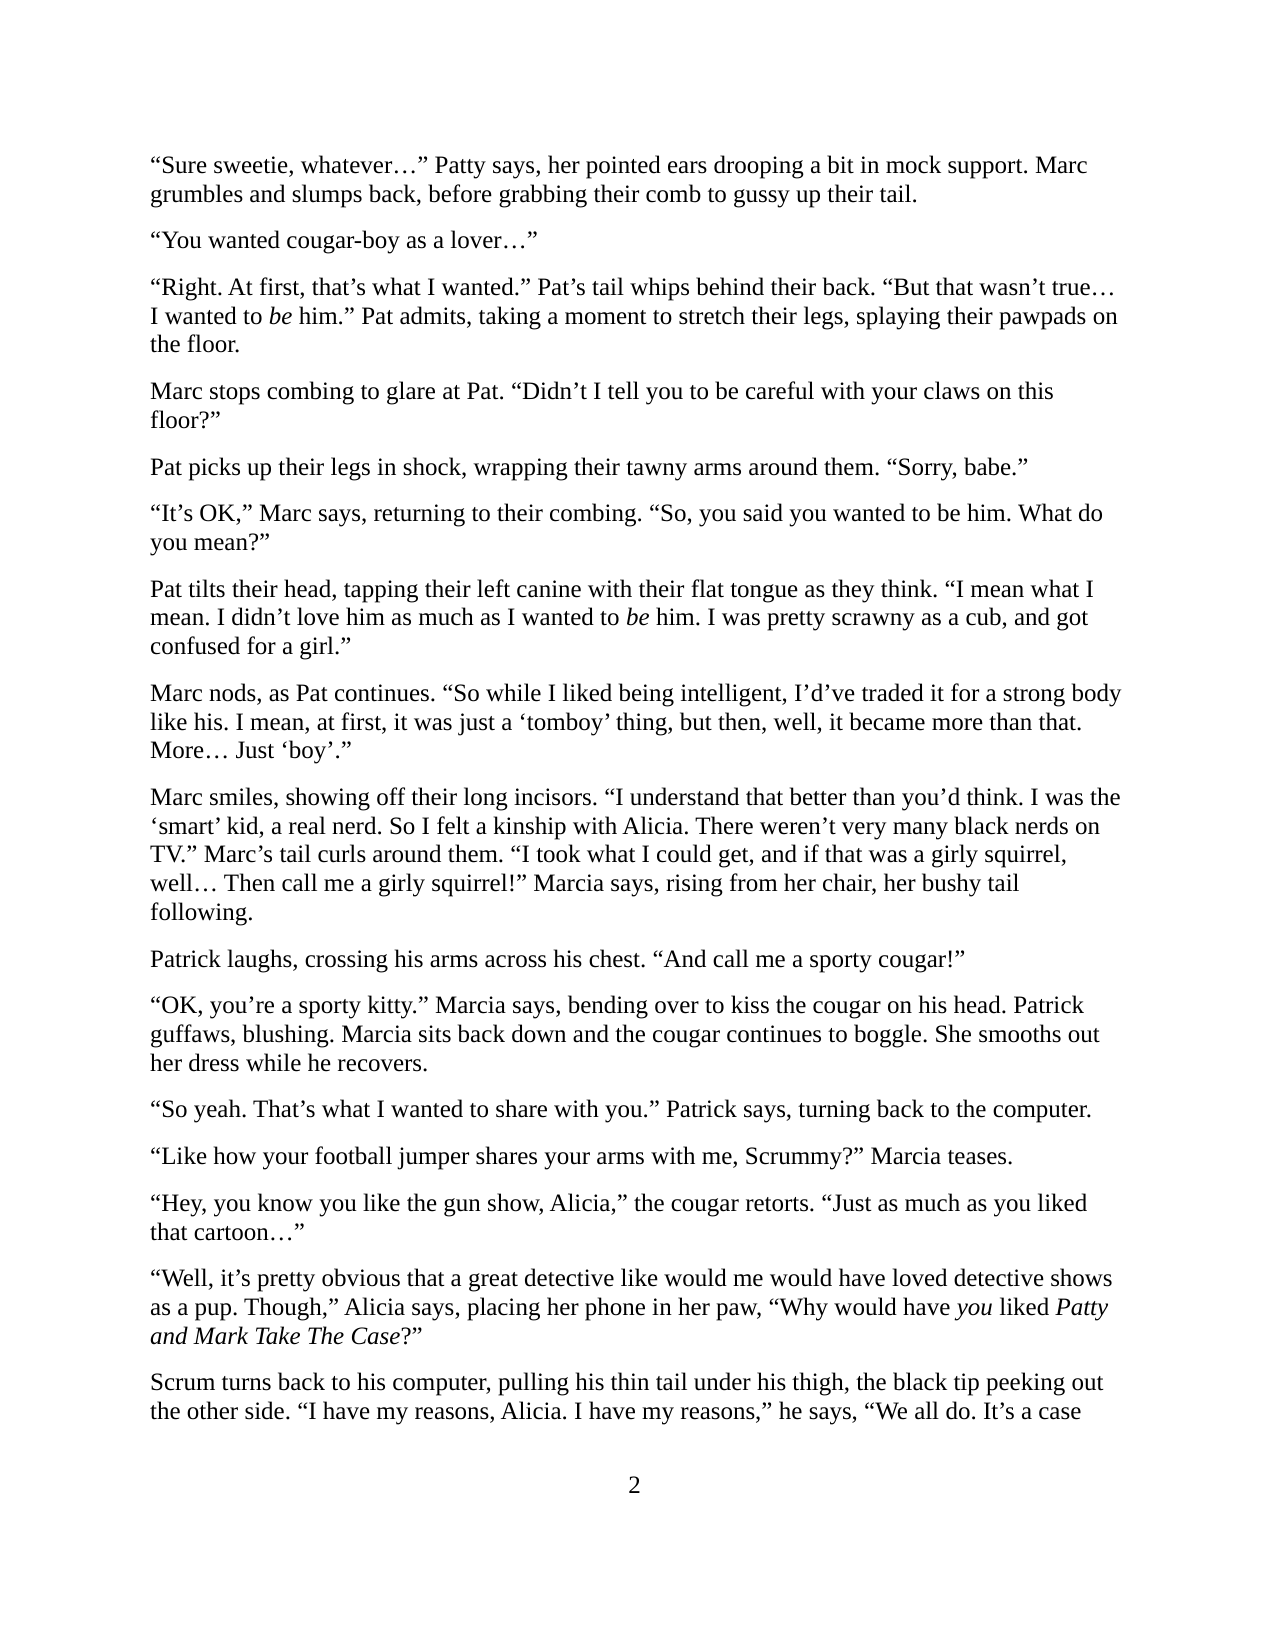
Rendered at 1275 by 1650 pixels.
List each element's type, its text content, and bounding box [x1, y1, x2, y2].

text “Hey, you know you like the gun show, Alicia,” the cougar retorts. “Just as much as you liked that cartoon…” [150, 1188, 1125, 1245]
text Marc stops combing to glare at Pat. “Didn’t I tell you to be careful with your claws on this floor?” [150, 376, 1125, 434]
text Pat tilts their head, tapping their left canine with their flat tongue as they think. “I mean what I mean. I didn’t love him as much as I wanted to be him. I was pretty scrawny as a cub, and got confused for a girl.” [150, 574, 1125, 660]
text Marc smiles, showing off their long incisors. “I understand that better than you’d think. I was the ‘smart’ kid, a real nerd. So I felt a kinship with Alicia. There weren’t very many black nerds on TV.” Marc’s tail curls around them. “I took what I could get, and if that was a girly squirrel, well… Then call me a girly squirrel!” Marcia says, rising from her chair, her bushy tail following. [150, 782, 1125, 926]
text “So yeah. That’s what I wanted to share with you.” Patrick says, turning back to the computer. [150, 1094, 1125, 1123]
text “OK, you’re a sporty kitty.” Marcia says, bending over to kiss the cougar on his head. Patrick guffaws, blushing. Marcia sits back down and the cougar continues to boggle. She smooths out her dress while he recovers. [150, 990, 1125, 1077]
text “You wanted cougar-boy as a lover…” [150, 225, 1125, 254]
text “Like how your football jumper shares your arms with me, Scrummy?” Marcia teases. [150, 1141, 1125, 1170]
text “Sure sweetie, whatever…” Patty says, her pointed ears drooping a bit in mock support. Marc grumbles and slumps back, before grabbing their comb to gussy up their tail. [150, 150, 1125, 207]
text “Right. At first, that’s what I wanted.” Pat’s tail whips behind their back. “But that wasn’t true… I wanted to be him.” Pat admits, taking a moment to stretch their legs, splaying their pawpads on the floor. [150, 272, 1125, 358]
text “It’s OK,” Marc says, returning to their combing. “So, you said you wanted to be him. What do you mean?” [150, 498, 1125, 556]
text “Well, it’s pretty obvious that a great detective like would me would have loved detective shows as a pup. Though,” Alicia says, placing her phone in her paw, “Why would have you liked Patty and Mark Take The Case?” [150, 1263, 1125, 1349]
text Marc nods, as Pat continues. “So while I liked being intelligent, I’d’ve traded it for a strong body like his. I mean, at first, it was just a ‘tomboy’ thing, but then, well, it became more than that. More… Just ‘boy’.” [150, 678, 1125, 764]
text Pat picks up their legs in shock, wrapping their tawny arms around them. “Sorry, babe.” [150, 452, 1125, 480]
text Patrick laughs, crossing his arms across his chest. “And call me a sporty cougar!” [150, 944, 1125, 972]
text Scrum turns back to his computer, pulling his thin tail under his thigh, the black tip peeking out the other side. “I have my reasons, Alicia. I have my reasons,” he says, “We all do. It’s a case [150, 1367, 1125, 1425]
